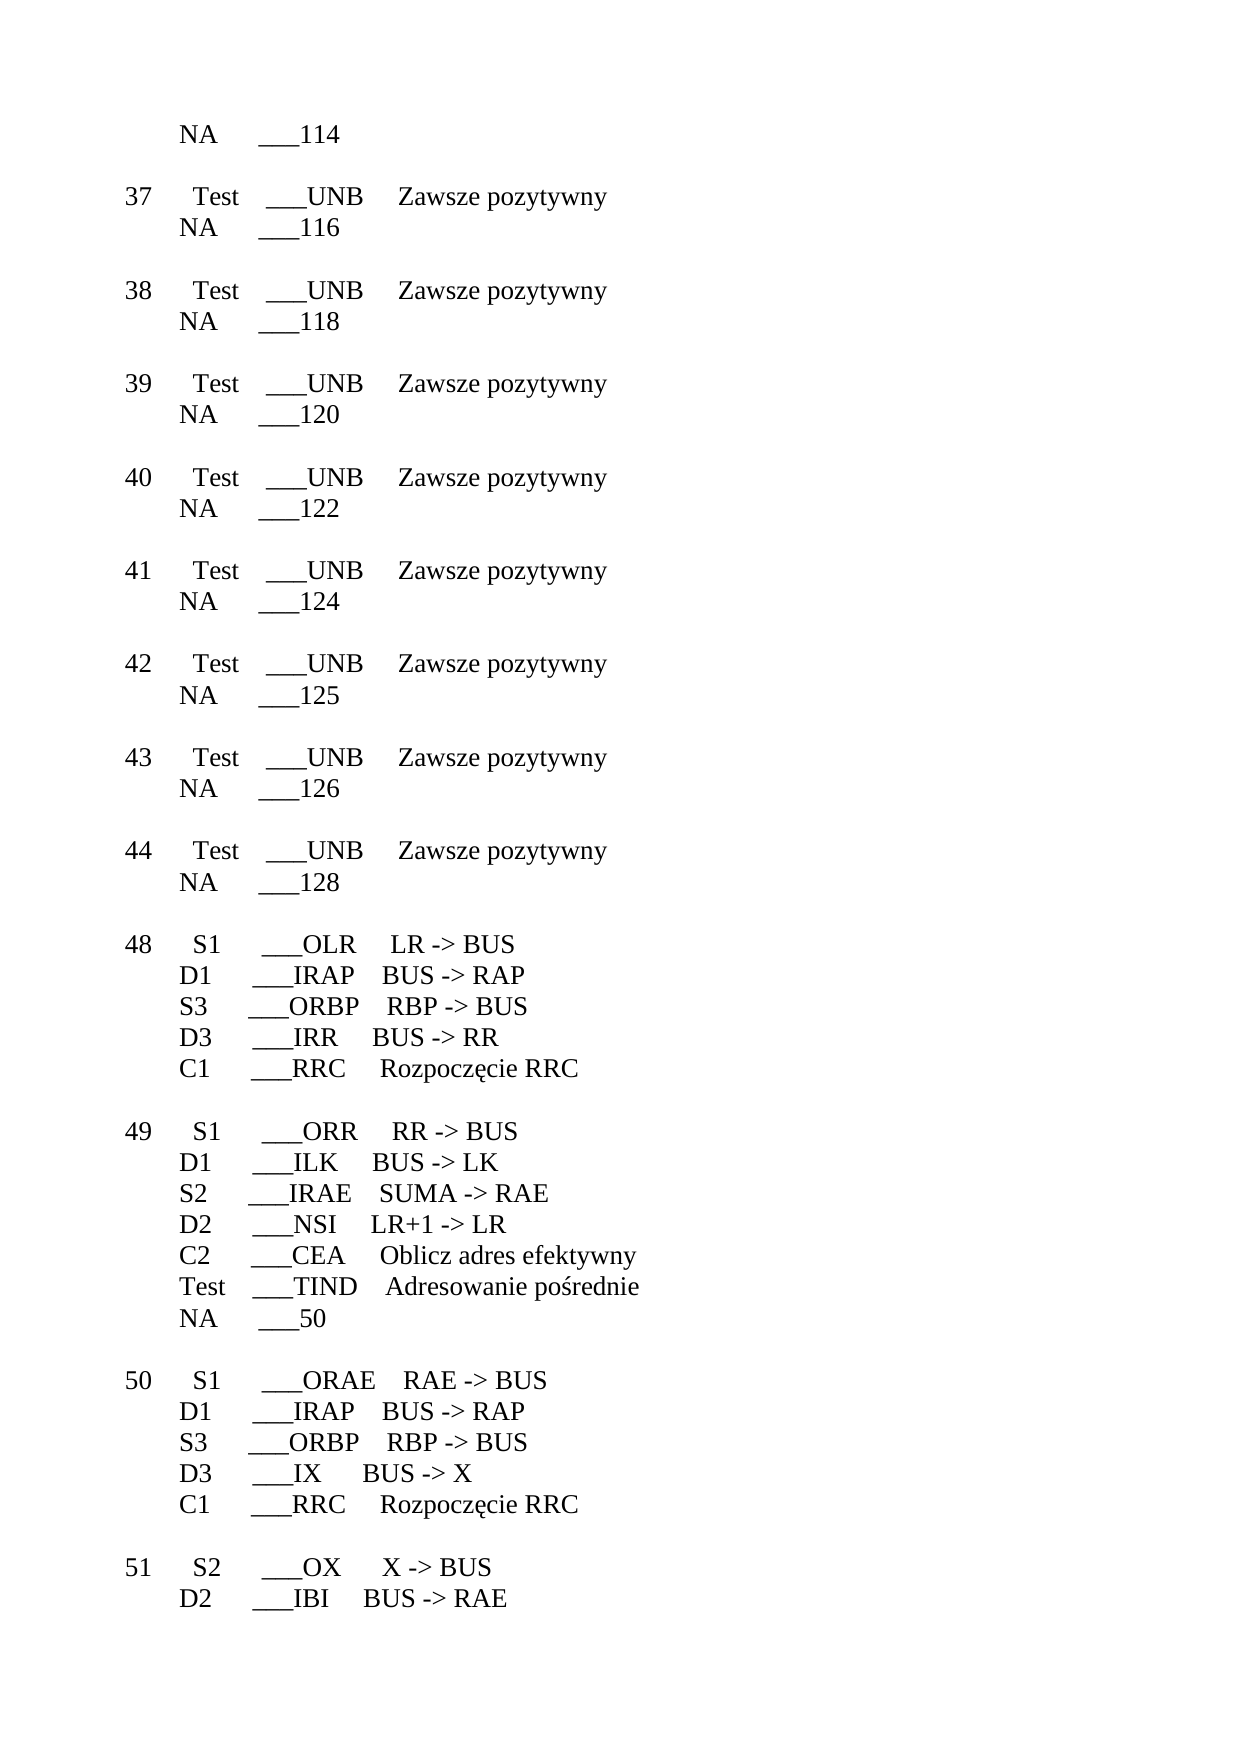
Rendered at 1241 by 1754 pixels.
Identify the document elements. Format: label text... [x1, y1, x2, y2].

text NA ___126 [118, 772, 1122, 803]
text D1 ___ILK BUS -> LK [118, 1146, 1122, 1177]
text NA ___125 [118, 679, 1122, 710]
text S2 ___IRAE SUMA -> RAE [118, 1177, 1122, 1208]
text 38 Test ___UNB Zawsze pozytywny [118, 274, 1122, 305]
text 37 Test ___UNB Zawsze pozytywny [118, 180, 1122, 212]
text S3 ___ORBP RBP -> BUS [118, 990, 1122, 1021]
text NA ___116 [118, 212, 1122, 243]
text S3 ___ORBP RBP -> BUS [118, 1426, 1122, 1457]
text 42 Test ___UNB Zawsze pozytywny [118, 648, 1122, 679]
text 51 S2 ___OX X -> BUS [118, 1551, 1122, 1582]
text 40 Test ___UNB Zawsze pozytywny [118, 461, 1122, 492]
text NA ___118 [118, 305, 1122, 336]
text C2 ___CEA Oblicz adres efektywny [118, 1239, 1122, 1271]
text D3 ___IRR BUS -> RR [118, 1021, 1122, 1052]
text C1 ___RRC Rozpoczęcie RRC [118, 1488, 1122, 1520]
text 43 Test ___UNB Zawsze pozytywny [118, 741, 1122, 772]
text 49 S1 ___ORR RR -> BUS [118, 1115, 1122, 1146]
text 50 S1 ___ORAE RAE -> BUS [118, 1364, 1122, 1395]
text D1 ___IRAP BUS -> RAP [118, 1395, 1122, 1426]
text C1 ___RRC Rozpoczęcie RRC [118, 1052, 1122, 1084]
text 41 Test ___UNB Zawsze pozytywny [118, 554, 1122, 585]
text NA ___124 [118, 585, 1122, 616]
text D2 ___NSI LR+1 -> LR [118, 1208, 1122, 1239]
text 48 S1 ___OLR LR -> BUS [118, 928, 1122, 959]
text D3 ___IX BUS -> X [118, 1457, 1122, 1488]
text NA ___120 [118, 398, 1122, 429]
text Test ___TIND Adresowanie pośrednie [118, 1271, 1122, 1302]
text 39 Test ___UNB Zawsze pozytywny [118, 367, 1122, 398]
text NA ___122 [118, 492, 1122, 523]
text NA ___128 [118, 866, 1122, 897]
text 44 Test ___UNB Zawsze pozytywny [118, 834, 1122, 866]
text NA ___50 [118, 1302, 1122, 1333]
text D2 ___IBI BUS -> RAE [118, 1582, 1122, 1613]
text D1 ___IRAP BUS -> RAP [118, 959, 1122, 990]
text NA ___114 [118, 118, 1122, 149]
